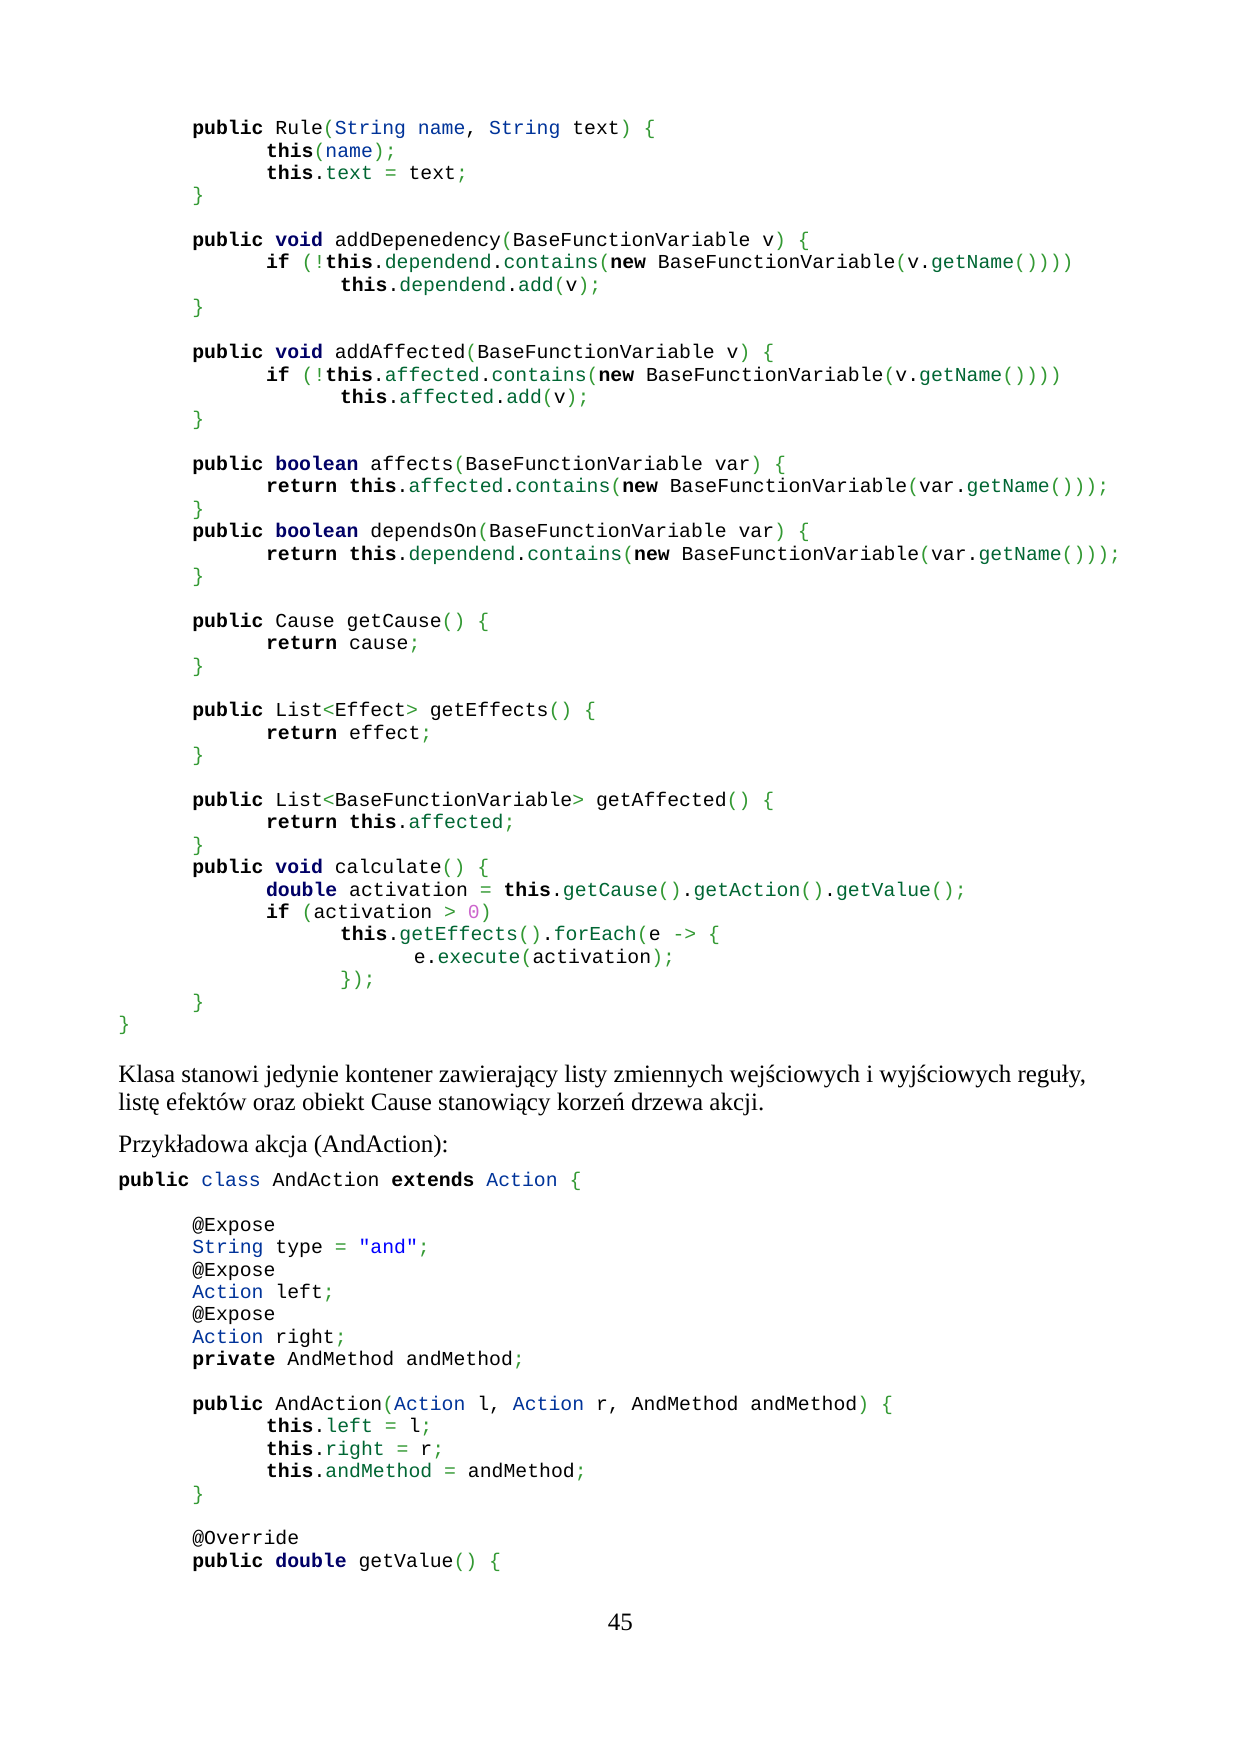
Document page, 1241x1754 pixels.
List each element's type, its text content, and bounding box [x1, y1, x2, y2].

text return this.affected.contains(new BaseFunctionVariable(var.getName())); [118, 476, 1122, 499]
text Przykładowa akcja (AndAction): [118, 1129, 1122, 1157]
text } [118, 1483, 1122, 1506]
text Klasa stanowi jedynie kontener zawierający listy zmiennych wejściowych i wyjściowych reguły, listę efektów oraz obiekt Cause stanowiący korzeń drzewa akcji. [118, 1059, 1122, 1116]
text } [118, 185, 1122, 208]
text this.getEffects().forEach(e -> { [118, 924, 1122, 947]
text e.execute(activation); [118, 947, 1122, 969]
text public List<Effect> getEffects() { [118, 700, 1122, 723]
text } [118, 566, 1122, 588]
text public AndAction(Action l, Action r, AndMethod andMethod) { [118, 1394, 1122, 1416]
text this.dependend.add(v); [118, 275, 1122, 297]
text this.affected.add(v); [118, 387, 1122, 409]
text } [118, 297, 1122, 320]
text @Override [118, 1528, 1122, 1551]
text this.right = r; [118, 1439, 1122, 1461]
text if (activation > 0) [118, 902, 1122, 924]
text this.andMethod = andMethod; [118, 1461, 1122, 1483]
text public double getValue() { [118, 1551, 1122, 1573]
text } [118, 745, 1122, 768]
text if (!this.dependend.contains(new BaseFunctionVariable(v.getName()))) [118, 252, 1122, 275]
text public void addDepenedency(BaseFunctionVariable v) { [118, 230, 1122, 252]
text } [118, 409, 1122, 432]
text this.text = text; [118, 163, 1122, 185]
text return cause; [118, 633, 1122, 656]
text return this.affected; [118, 812, 1122, 835]
text if (!this.affected.contains(new BaseFunctionVariable(v.getName()))) [118, 364, 1122, 387]
text } [118, 835, 1122, 857]
text @Expose [118, 1215, 1122, 1237]
text } [118, 656, 1122, 678]
text public void calculate() { [118, 857, 1122, 879]
text public boolean affects(BaseFunctionVariable var) { [118, 454, 1122, 476]
text public void addAffected(BaseFunctionVariable v) { [118, 342, 1122, 364]
text double activation = this.getCause().getAction().getValue(); [118, 879, 1122, 902]
text public boolean dependsOn(BaseFunctionVariable var) { [118, 521, 1122, 544]
text } [118, 499, 1122, 521]
text public List<BaseFunctionVariable> getAffected() { [118, 790, 1122, 812]
text this.left = l; [118, 1416, 1122, 1439]
text @Expose [118, 1259, 1122, 1282]
text @Expose [118, 1304, 1122, 1327]
text this(name); [118, 141, 1122, 163]
text public Rule(String name, String text) { [118, 118, 1122, 141]
text public class AndAction extends Action { [118, 1170, 1122, 1192]
text } [118, 992, 1122, 1014]
text } [118, 1014, 1122, 1036]
text }); [118, 969, 1122, 992]
text Action left; [118, 1282, 1122, 1304]
text public Cause getCause() { [118, 611, 1122, 633]
text return this.dependend.contains(new BaseFunctionVariable(var.getName())); [118, 544, 1122, 566]
text private AndMethod andMethod; [118, 1349, 1122, 1372]
text Action right; [118, 1327, 1122, 1349]
text return effect; [118, 723, 1122, 745]
text String type = "and"; [118, 1237, 1122, 1259]
